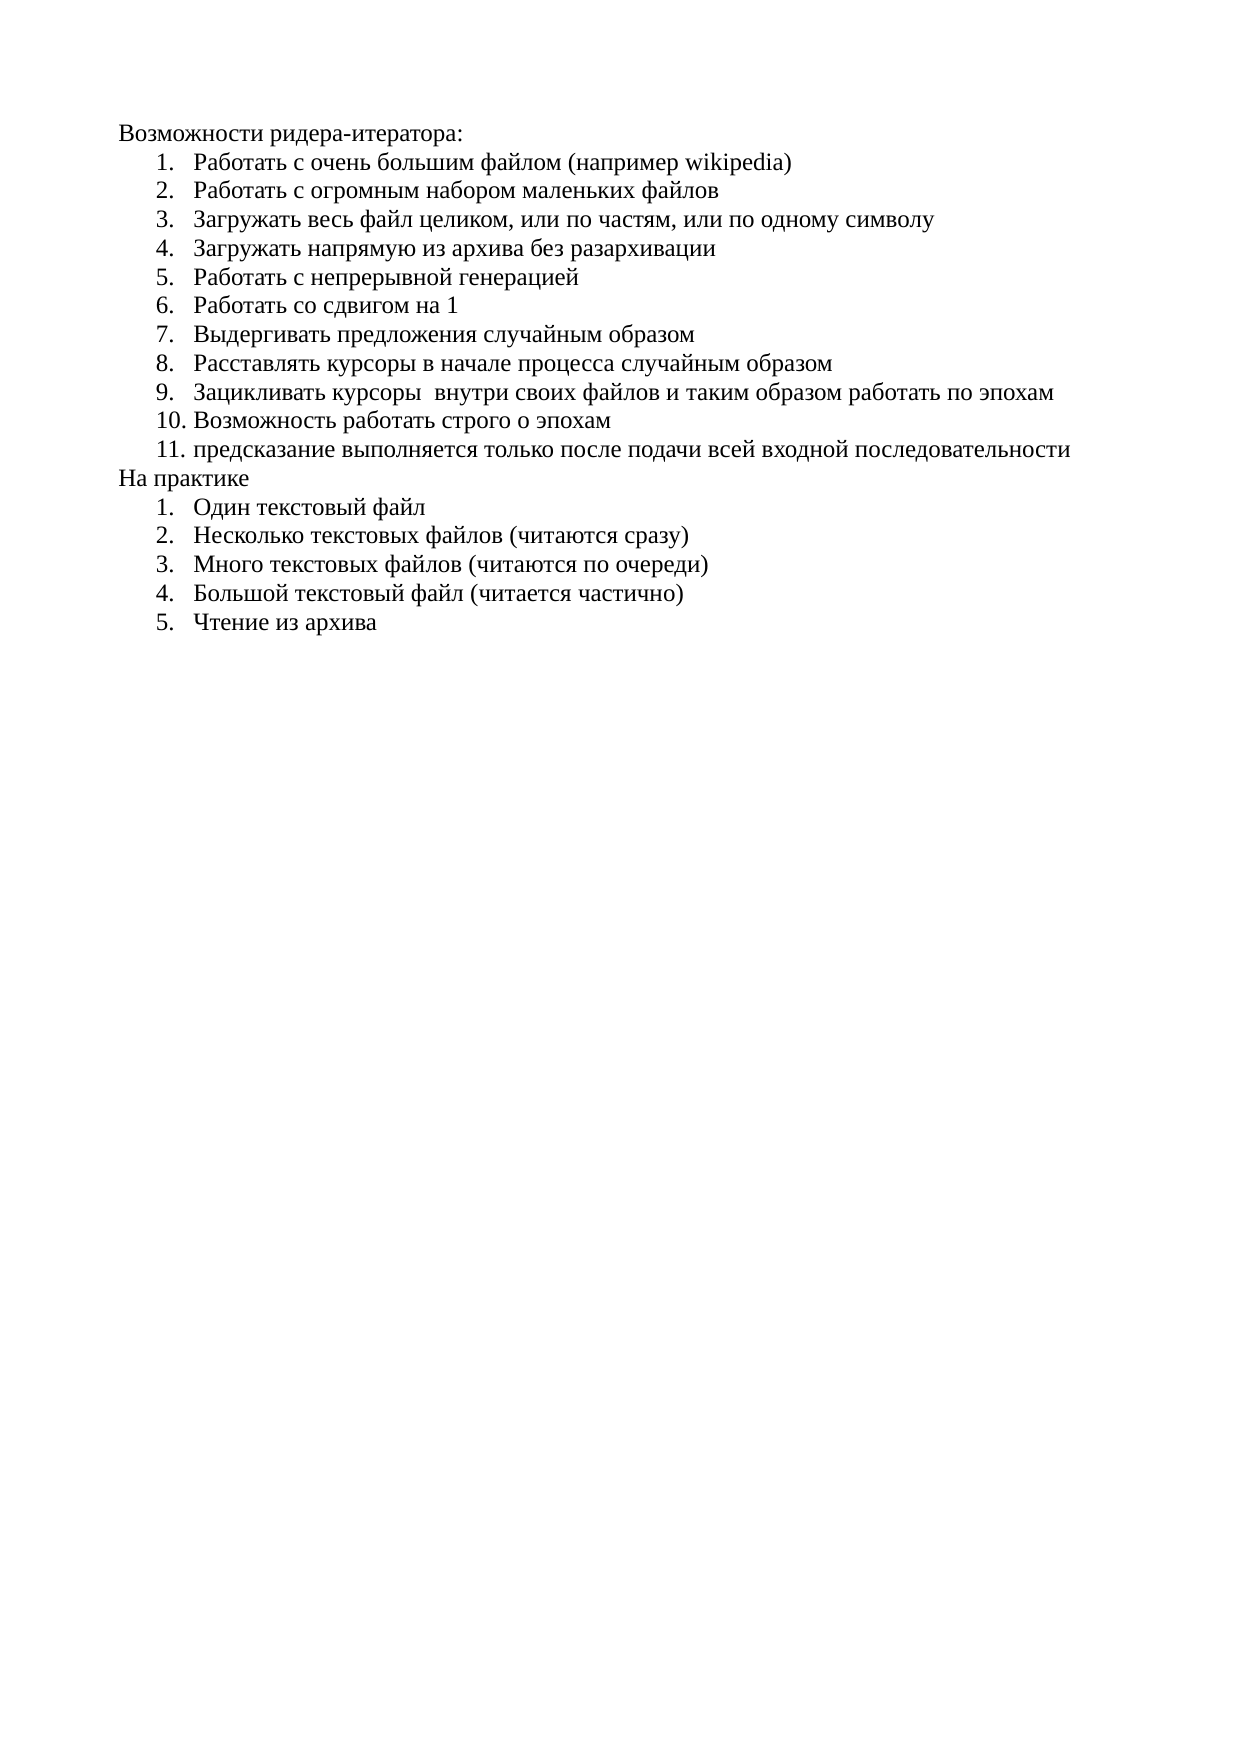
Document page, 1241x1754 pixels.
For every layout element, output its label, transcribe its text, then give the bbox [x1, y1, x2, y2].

list предсказание выполняется только после подачи всей входной последовательности [156, 434, 1122, 463]
list Один текстовый файл [156, 492, 1122, 521]
list Загружать весь файл целиком, или по частям, или по одному символу [156, 204, 1122, 233]
list Выдергивать предложения случайным образом [156, 319, 1122, 348]
list Много текстовых файлов (читаются по очереди) [156, 549, 1122, 578]
list Большой текстовый файл (читается частично) [156, 578, 1122, 607]
text На практике [118, 463, 1122, 492]
list Расставлять курсоры в начале процесса случайным образом [156, 348, 1122, 377]
list Зацикливать курсоры внутри своих файлов и таким образом работать по эпохам [156, 377, 1122, 406]
list Работать с очень большим файлом (например wikipedia) [156, 147, 1122, 176]
list Работать с огромным набором маленьких файлов [156, 176, 1122, 204]
list Загружать напрямую из архива без разархивации [156, 233, 1122, 262]
list Возможность работать строго о эпохам [156, 406, 1122, 434]
list Работать с непрерывной генерацией [156, 262, 1122, 291]
list Работать со сдвигом на 1 [156, 291, 1122, 319]
text Возможности ридера-итератора: [118, 118, 1122, 147]
list Чтение из архива [156, 607, 1122, 693]
list Несколько текстовых файлов (читаются сразу) [156, 521, 1122, 549]
